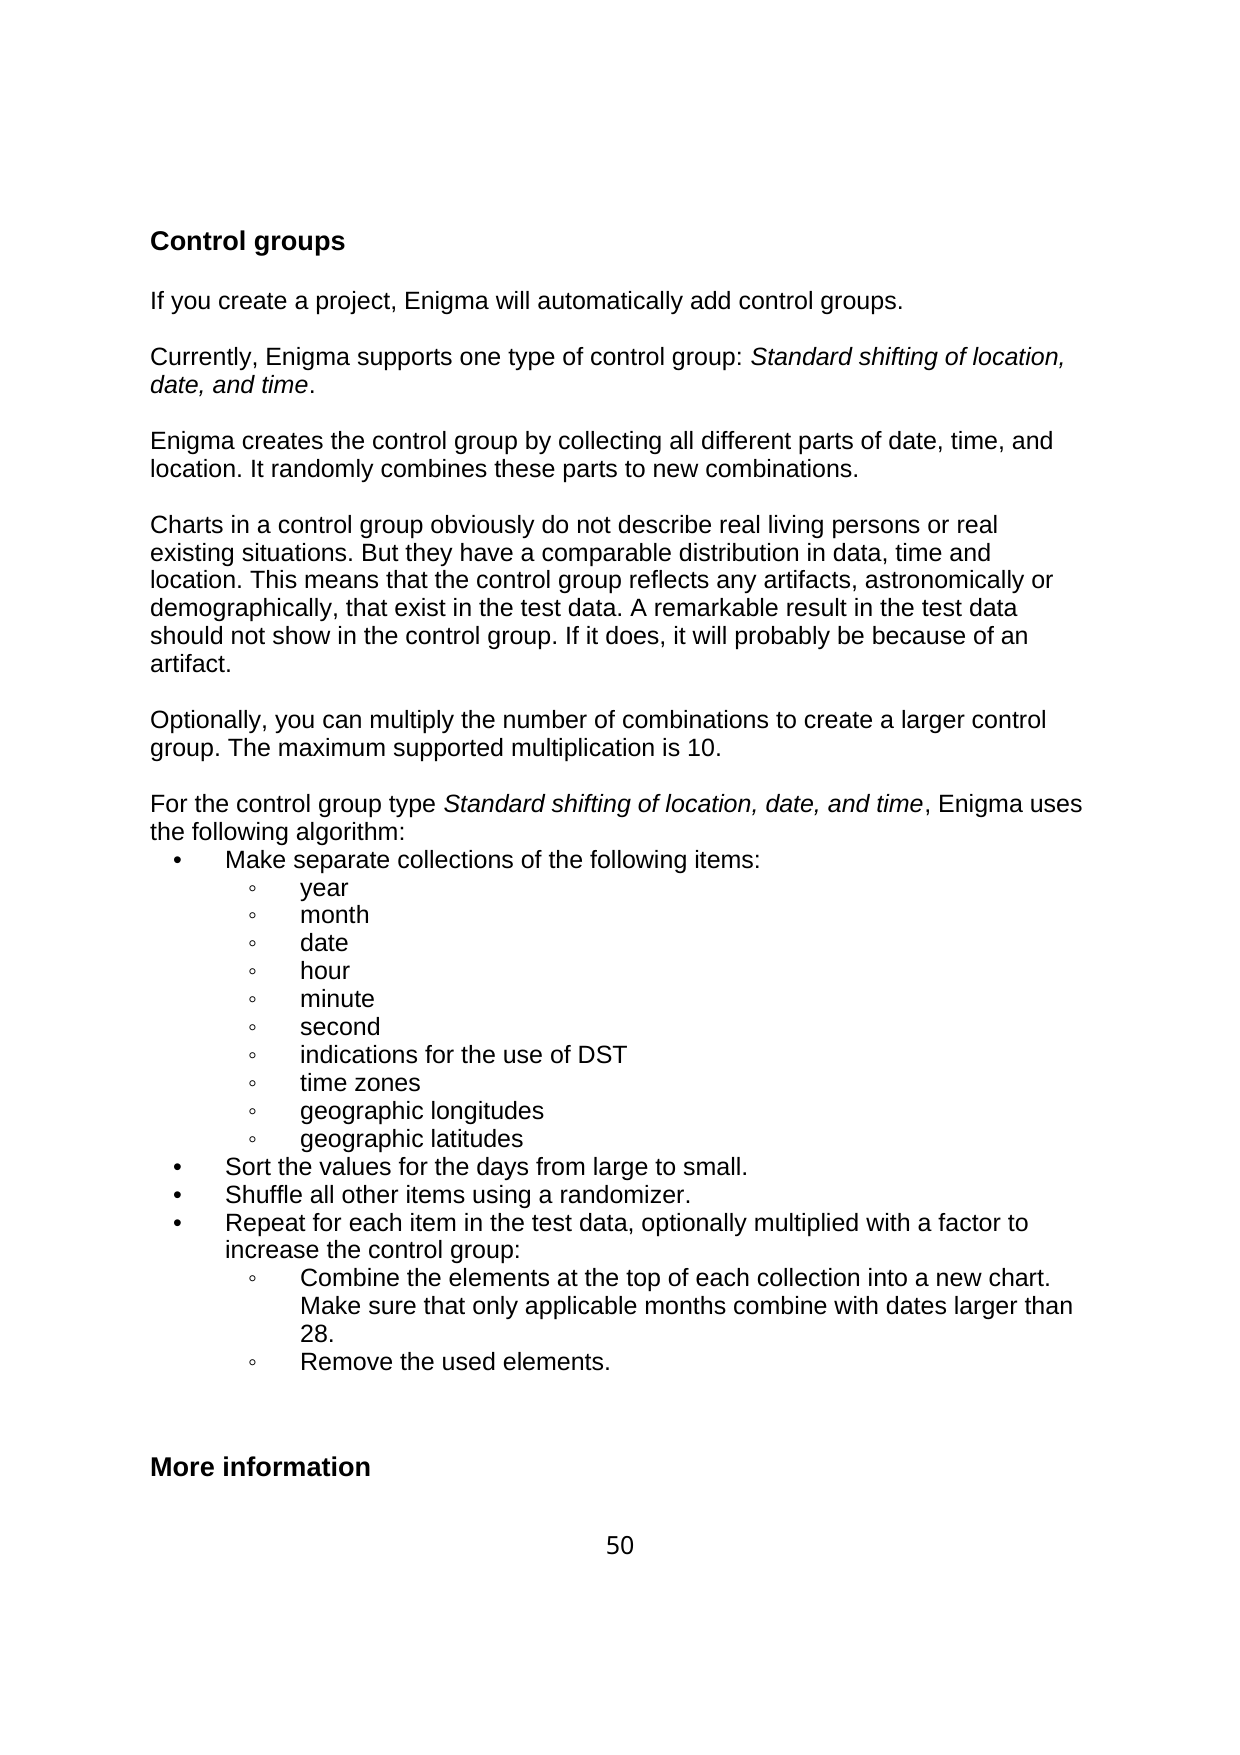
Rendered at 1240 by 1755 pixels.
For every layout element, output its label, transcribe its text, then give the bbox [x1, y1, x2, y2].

list Combine the elements at the top of each collection into a new chart. Make sure that only applicable months combine with dates larger than 28. [248, 1264, 1089, 1348]
list Repeat for each item in the test data, optionally multiplied with a factor to increase the control group: [173, 1208, 1089, 1264]
list indications for the use of DST [248, 1041, 1089, 1069]
text Optionally, you can multiply the number of combinations to create a larger control group. The maximum supported multiplication is 10. [150, 706, 1089, 762]
text For the control group type Standard shifting of location, date, and time, Enigma uses the following algorithm: [150, 790, 1089, 846]
subtitle More information [150, 1452, 1089, 1482]
text Enigma creates the control group by collecting all different parts of date, time, and location. It randomly combines these parts to new combinations. [150, 427, 1089, 483]
text Currently, Enigma supports one type of control group: Standard shifting of location, date, and time. [150, 343, 1089, 399]
list second [248, 1013, 1089, 1041]
text If you create a project, Enigma will automatically add control groups. [150, 287, 1089, 315]
list time zones [248, 1069, 1089, 1097]
list Shuffle all other items using a randomizer. [173, 1181, 1089, 1208]
subtitle Control groups [150, 226, 1089, 257]
list Make separate collections of the following items: [173, 846, 1089, 873]
list Sort the values for the days from large to small. [173, 1153, 1089, 1181]
list Remove the used elements. [248, 1348, 1089, 1376]
text Charts in a control group obviously do not describe real living persons or real existing situations. But they have a comparable distribution in data, time and location. This means that the control group reflects any artifacts, astronomically or demographically, that exist in the test data. A remarkable result in the test data should not show in the control group. If it does, it will probably be because of an artifact. [150, 511, 1089, 678]
list geographic longitudes [248, 1097, 1089, 1125]
list hour [248, 957, 1089, 985]
list minute [248, 985, 1089, 1013]
list month [248, 901, 1089, 929]
list year [248, 873, 1089, 901]
list date [248, 929, 1089, 957]
list geographic latitudes [248, 1125, 1089, 1153]
